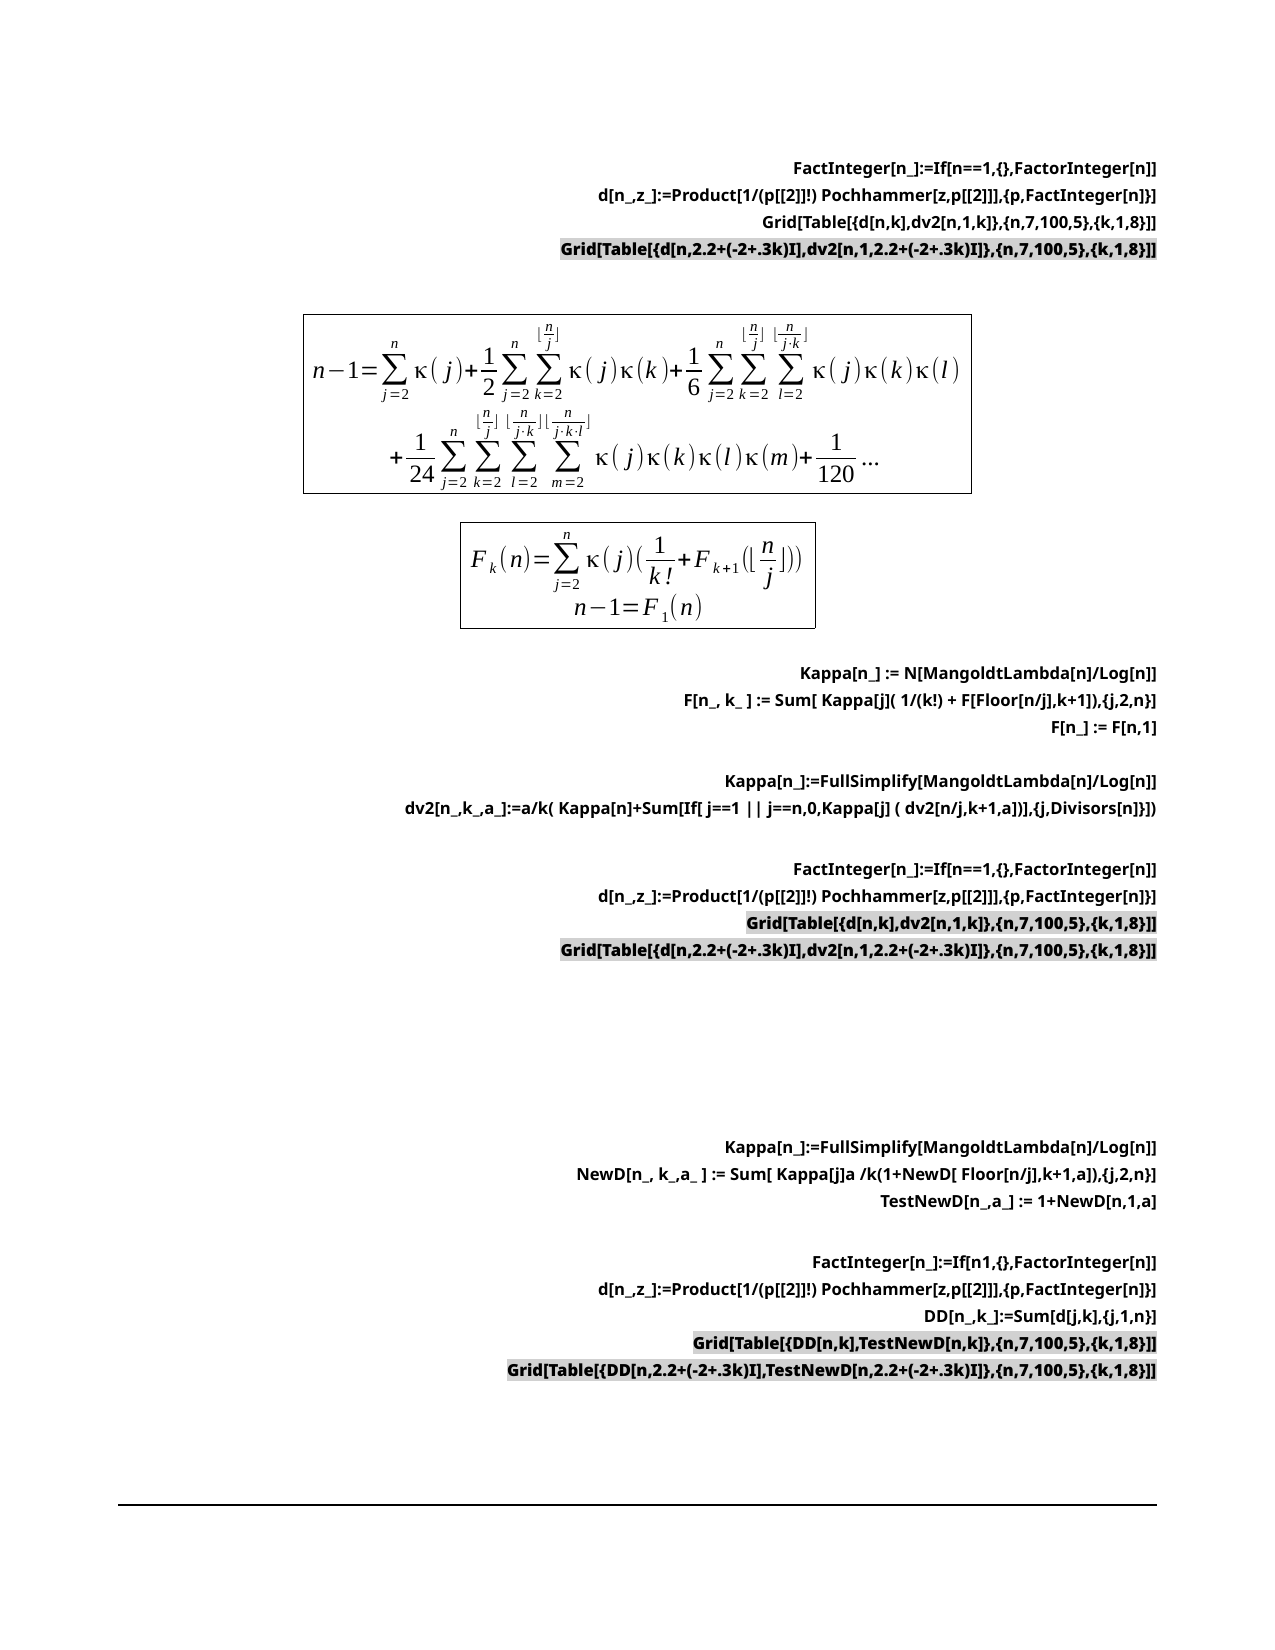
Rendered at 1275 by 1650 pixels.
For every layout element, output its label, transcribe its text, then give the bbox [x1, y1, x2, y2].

text Grid[Table[{d[n,2.2+(-2+.3k)I],dv2[n,1,2.2+(-2+.3k)I]},{n,7,100,5},{k,1,8}]] [118, 934, 1157, 961]
text d[n_,z_]:=Product[1/(p[[2]]!) Pochhammer[z,p[[2]]],{p,FactInteger[n]}] [118, 880, 1157, 907]
text Grid[Table[{d[n,k],dv2[n,1,k]},{n,7,100,5},{k,1,8}]] [118, 206, 1157, 233]
text Kappa[n_]:=FullSimplify[MangoldtLambda[n]/Log[n]] [118, 1131, 1157, 1158]
text NewD[n_, k_,a_ ] := Sum[ Kappa[j]a /k(1+NewD[ Floor[n/j],k+1,a]),{j,2,n}] [118, 1158, 1157, 1185]
text Kappa[n_] := N[MangoldtLambda[n]/Log[n]] [118, 657, 1157, 684]
text dv2[n_,k_,a_]:=a/k( Kappa[n]+Sum[If[ j==1 || j==n,0,Kappa[j] ( dv2[n/j,k+1,a])],{j,Divisors[n]}]) [118, 792, 1157, 819]
text d[n_,z_]:=Product[1/(p[[2]]!) Pochhammer[z,p[[2]]],{p,FactInteger[n]}] [118, 179, 1157, 206]
text d[n_,z_]:=Product[1/(p[[2]]!) Pochhammer[z,p[[2]]],{p,FactInteger[n]}] [118, 1273, 1157, 1300]
text Grid[Table[{d[n,k],dv2[n,1,k]},{n,7,100,5},{k,1,8}]] [118, 907, 1157, 934]
text DD[n_,k_]:=Sum[d[j,k],{j,1,n}] [118, 1300, 1157, 1327]
text F[n_] := F[n,1] [118, 711, 1157, 738]
text Grid[Table[{DD[n,2.2+(-2+.3k)I],TestNewD[n,2.2+(-2+.3k)I]},{n,7,100,5},{k,1,8}]] [118, 1354, 1157, 1381]
text Grid[Table[{d[n,2.2+(-2+.3k)I],dv2[n,1,2.2+(-2+.3k)I]},{n,7,100,5},{k,1,8}]] [118, 233, 1157, 260]
text Kappa[n_]:=FullSimplify[MangoldtLambda[n]/Log[n]] [118, 765, 1157, 792]
text FactInteger[n_]:=If[n1,{},FactorInteger[n]] [118, 1246, 1157, 1273]
text TestNewD[n_,a_] := 1+NewD[n,1,a] [118, 1185, 1157, 1212]
text Grid[Table[{DD[n,k],TestNewD[n,k]},{n,7,100,5},{k,1,8}]] [118, 1327, 1157, 1354]
text F[n_, k_ ] := Sum[ Kappa[j]( 1/(k!) + F[Floor[n/j],k+1]),{j,2,n}] [118, 684, 1157, 711]
text FactInteger[n_]:=If[n==1,{},FactorInteger[n]] [118, 853, 1157, 880]
text FactInteger[n_]:=If[n==1,{},FactorInteger[n]] [118, 152, 1157, 179]
